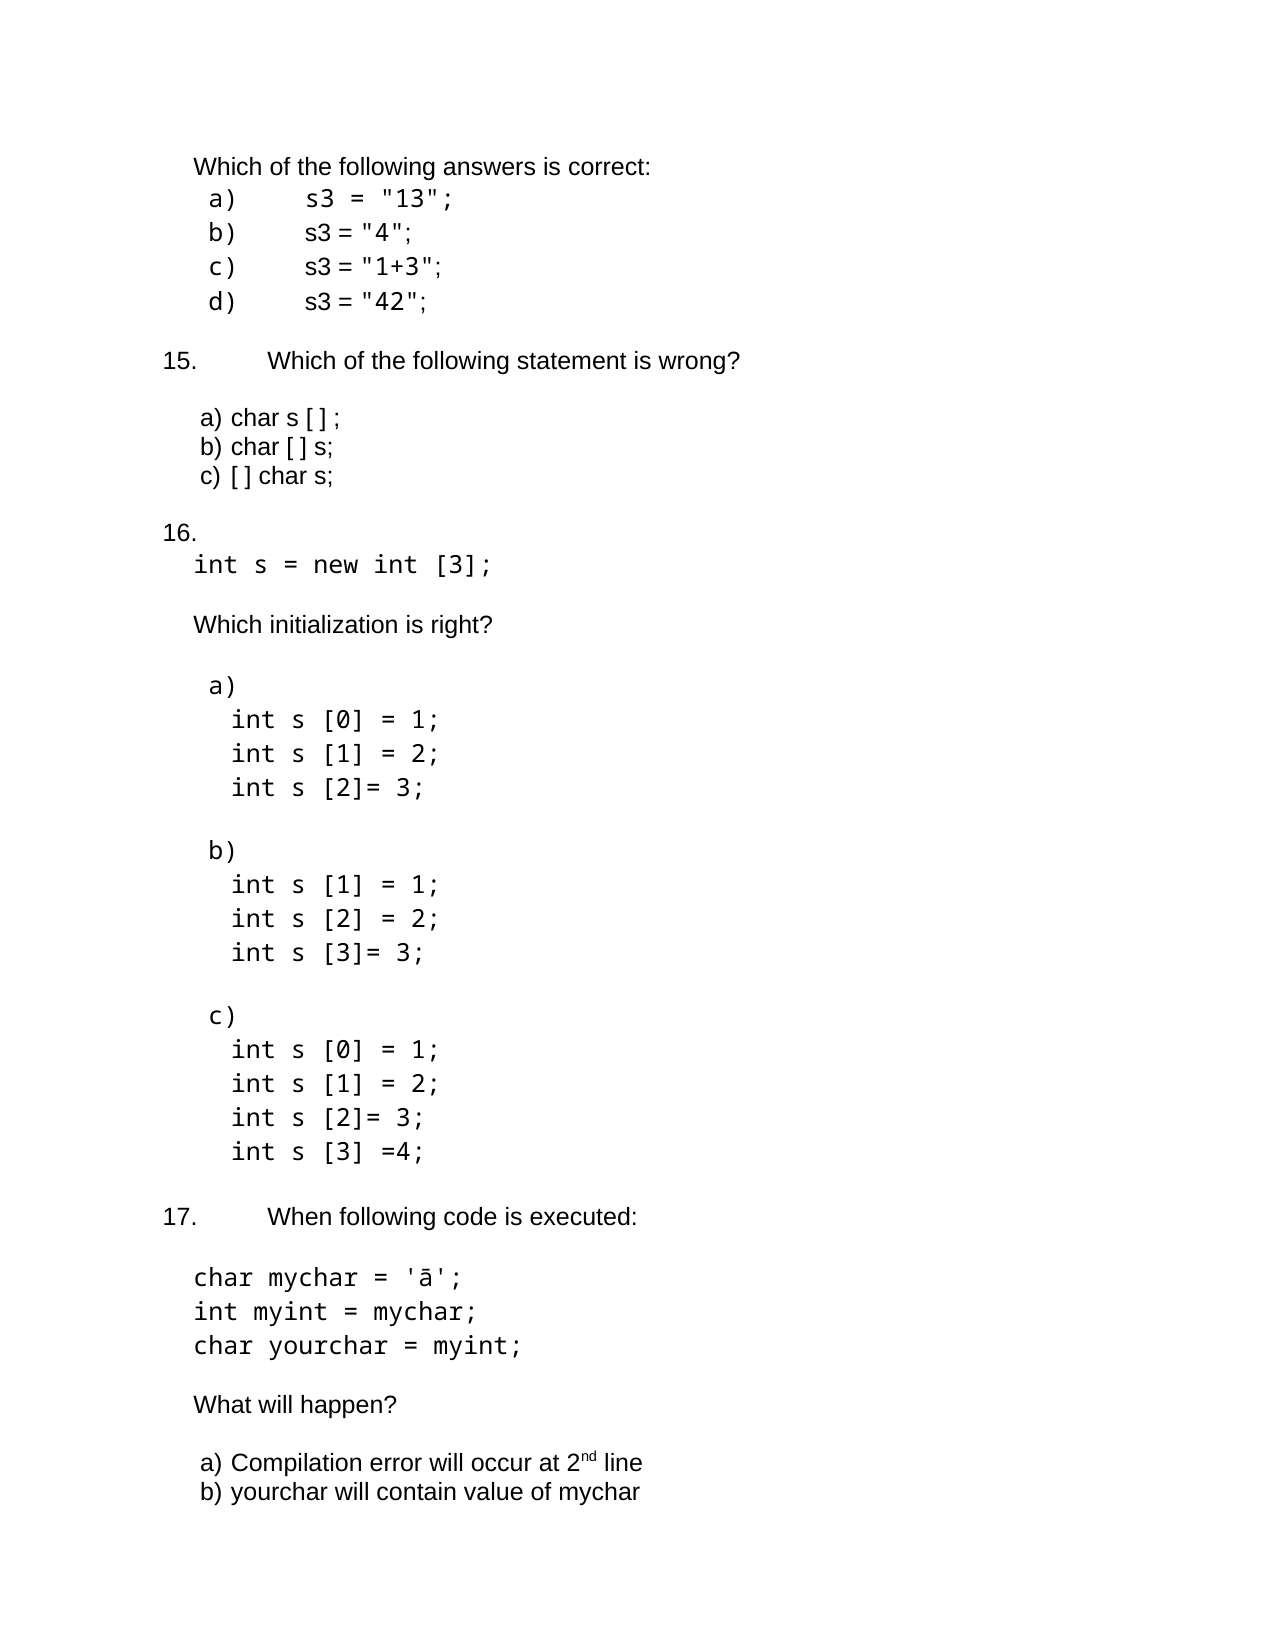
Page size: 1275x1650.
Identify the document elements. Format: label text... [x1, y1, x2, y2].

list yourchar will contain value of mychar [193, 1477, 1157, 1505]
list int s [1] = 2; [193, 1066, 1157, 1100]
list s3 = "4"; [193, 215, 1157, 249]
list int s = new int [3]; [156, 547, 1157, 581]
list int s [2] = 2; [193, 901, 1157, 935]
list [ ] char s; [193, 461, 1157, 490]
list int s [0] = 1; [193, 997, 1157, 1066]
list char s [ ] ; [193, 403, 1157, 432]
list s3 = "13"; [193, 181, 1157, 215]
list int s [2]= 3; [193, 770, 1157, 804]
list s3 = "1+3"; [193, 249, 1157, 283]
list int s [0] = 1; int s [1] = 2; [193, 667, 1157, 770]
list s3 = "42"; [193, 283, 1157, 317]
list int s [3]= 3; [193, 935, 1157, 969]
list Which initialization is right? [156, 610, 1157, 639]
list Which of the following statement is wrong? [156, 346, 1157, 375]
list int s [1] = 1; [193, 832, 1157, 901]
list int s [2]= 3; [193, 1100, 1157, 1134]
list char [ ] s; [193, 432, 1157, 461]
list int s [3] =4; [193, 1134, 1157, 1168]
list When following code is executed: char mychar = 'ā'; int myint = mychar; char yourchar = myint; What will happen? [156, 1202, 1157, 1448]
list Compilation error will occur at 2nd line [193, 1448, 1157, 1477]
list Which of the following answers is correct: [156, 152, 1157, 181]
